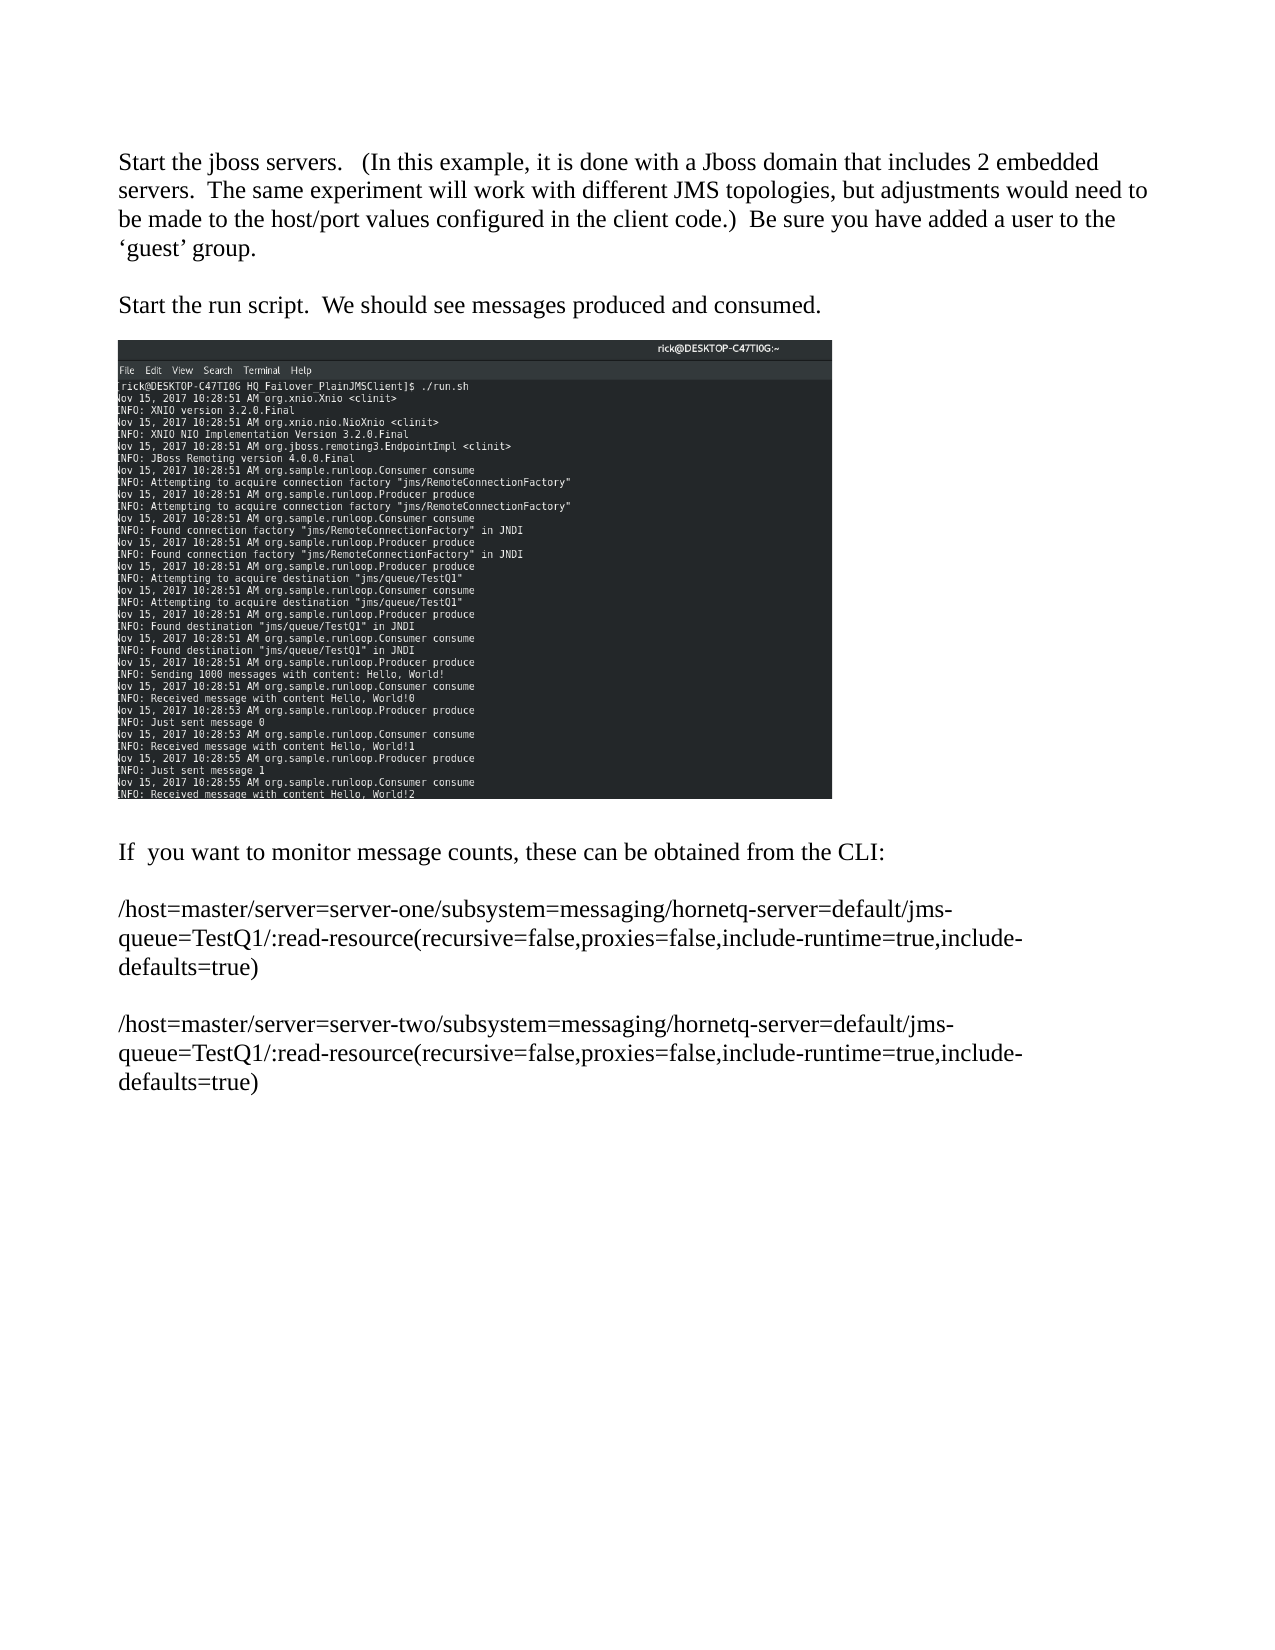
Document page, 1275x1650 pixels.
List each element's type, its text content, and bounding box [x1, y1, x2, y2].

text Start the jboss servers. (In this example, it is done with a Jboss domain that includes 2 embedded servers. The same experiment will work with different JMS topologies, but adjustments would need to be made to the host/port values configured in the client code.) Be sure you have added a user to the ‘guest’ group. [118, 147, 1157, 262]
text Start the run script. We should see messages produced and consumed. [118, 291, 1157, 319]
text /host=master/server=server-two/subsystem=messaging/hornetq-server=default/jms-queue=TestQ1/:read-resource(recursive=false,proxies=false,include-runtime=true,include-defaults=true) [118, 1009, 1157, 1096]
picture [117, 340, 833, 799]
text If you want to monitor message counts, these can be obtained from the CLI: [118, 837, 1157, 866]
text /host=master/server=server-one/subsystem=messaging/hornetq-server=default/jms-queue=TestQ1/:read-resource(recursive=false,proxies=false,include-runtime=true,include-defaults=true) [118, 894, 1157, 981]
